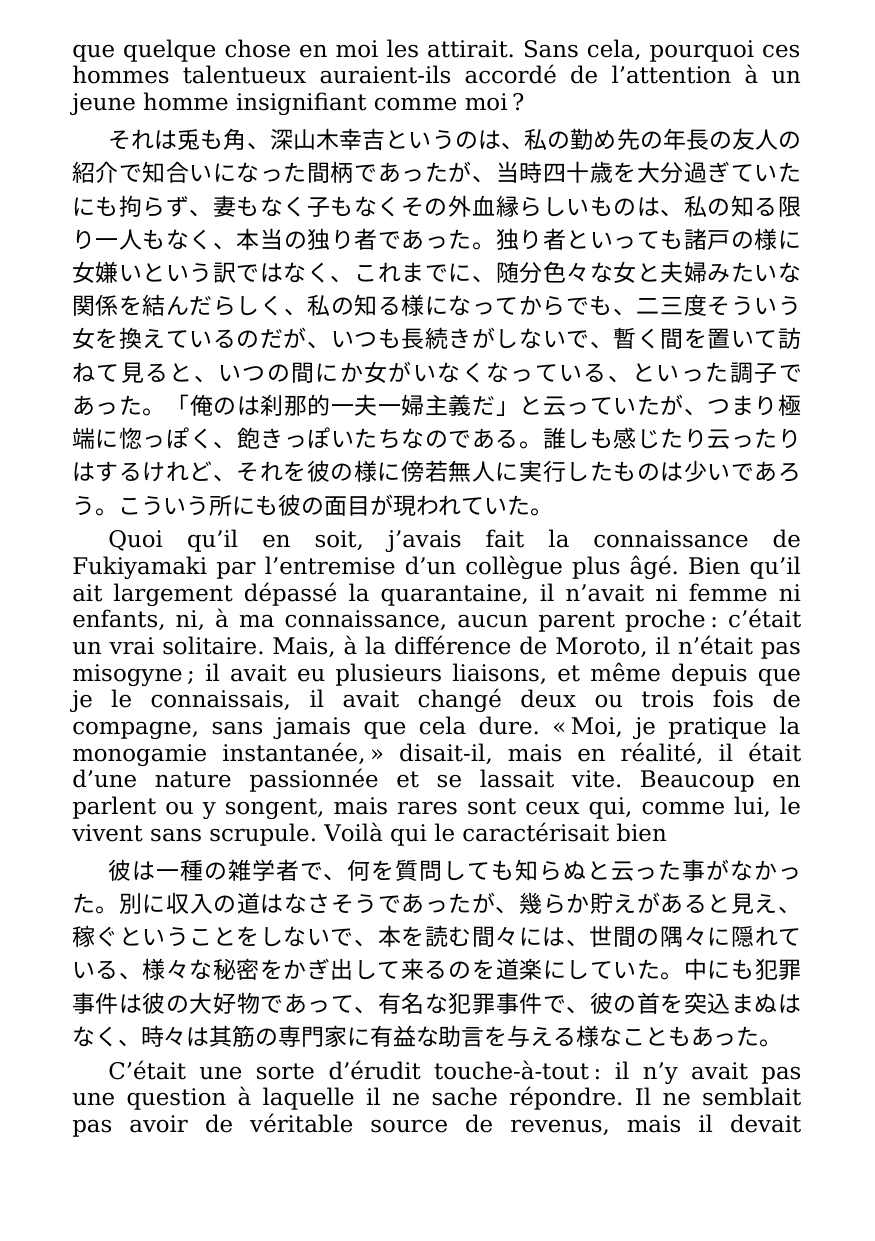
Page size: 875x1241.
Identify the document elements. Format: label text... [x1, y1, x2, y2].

text que quelque chose en moi les attirait. Sans cela, pourquoi ces hommes talentueux auraient-ils accordé de l’attention à un jeune homme insignifiant comme moi ? [72, 36, 802, 116]
text それは兎も角、深山木幸吉というのは、私の勤め先の年長の友人の紹介で知合いになった間柄であったが、当時四十歳を大分過ぎていたにも拘らず、妻もなく子もなくその外血縁らしいものは、私の知る限り一人もなく、本当の独り者であった。独り者といっても諸戸の様に女嫌いという訳ではなく、これまでに、随分色々な女と夫婦みたいな関係を結んだらしく、私の知る様になってからでも、二三度そういう女を換えているのだが、いつも長続きがしないで、暫く間を置いて訪ねて見ると、いつの間にか女がいなくなっている、といった調子であった。「俺のは刹那的一夫一婦主義だ」と云っていたが、つまり極端に惚っぽく、飽きっぽいたちなのである。誰しも感じたり云ったりはするけれど、それを彼の様に傍若無人に実行したものは少いであろう。こういう所にも彼の面目が現われていた。 [72, 122, 802, 521]
text C’était une sorte d’érudit touche-à-tout : il n’y avait pas une question à laquelle il ne sache répondre. Il ne semblait pas avoir de véritable source de revenus, mais il devait [72, 1058, 802, 1138]
text Quoi qu’il en soit, j’avais fait la connaissance de Fukiyamaki par l’entremise d’un collègue plus âgé. Bien qu’il ait largement dépassé la quarantaine, il n’avait ni femme ni enfants, ni, à ma connaissance, aucun parent proche : c’était un vrai solitaire. Mais, à la différence de Moroto, il n’était pas misogyne ; il avait eu plusieurs liaisons, et même depuis que je le connaissais, il avait changé deux ou trois fois de compagne, sans jamais que cela dure. « Moi, je pratique la monogamie instantanée, » disait-il, mais en réalité, il était d’une nature passionnée et se lassait vite. Beaucoup en parlent ou y songent, mais rares sont ceux qui, comme lui, le vivent sans scrupule. Voilà qui le caractérisait bien [72, 527, 802, 847]
text 彼は一種の雑学者で、何を質問しても知らぬと云った事がなかった。別に収入の道はなさそうであったが、幾らか貯えがあると見え、稼ぐということをしないで、本を読む間々には、世間の隅々に隠れている、様々な秘密をかぎ出して来るのを道楽にしていた。中にも犯罪事件は彼の大好物であって、有名な犯罪事件で、彼の首を突込まぬはなく、時々は其筋の専門家に有益な助言を与える様なこともあった。 [72, 853, 802, 1052]
